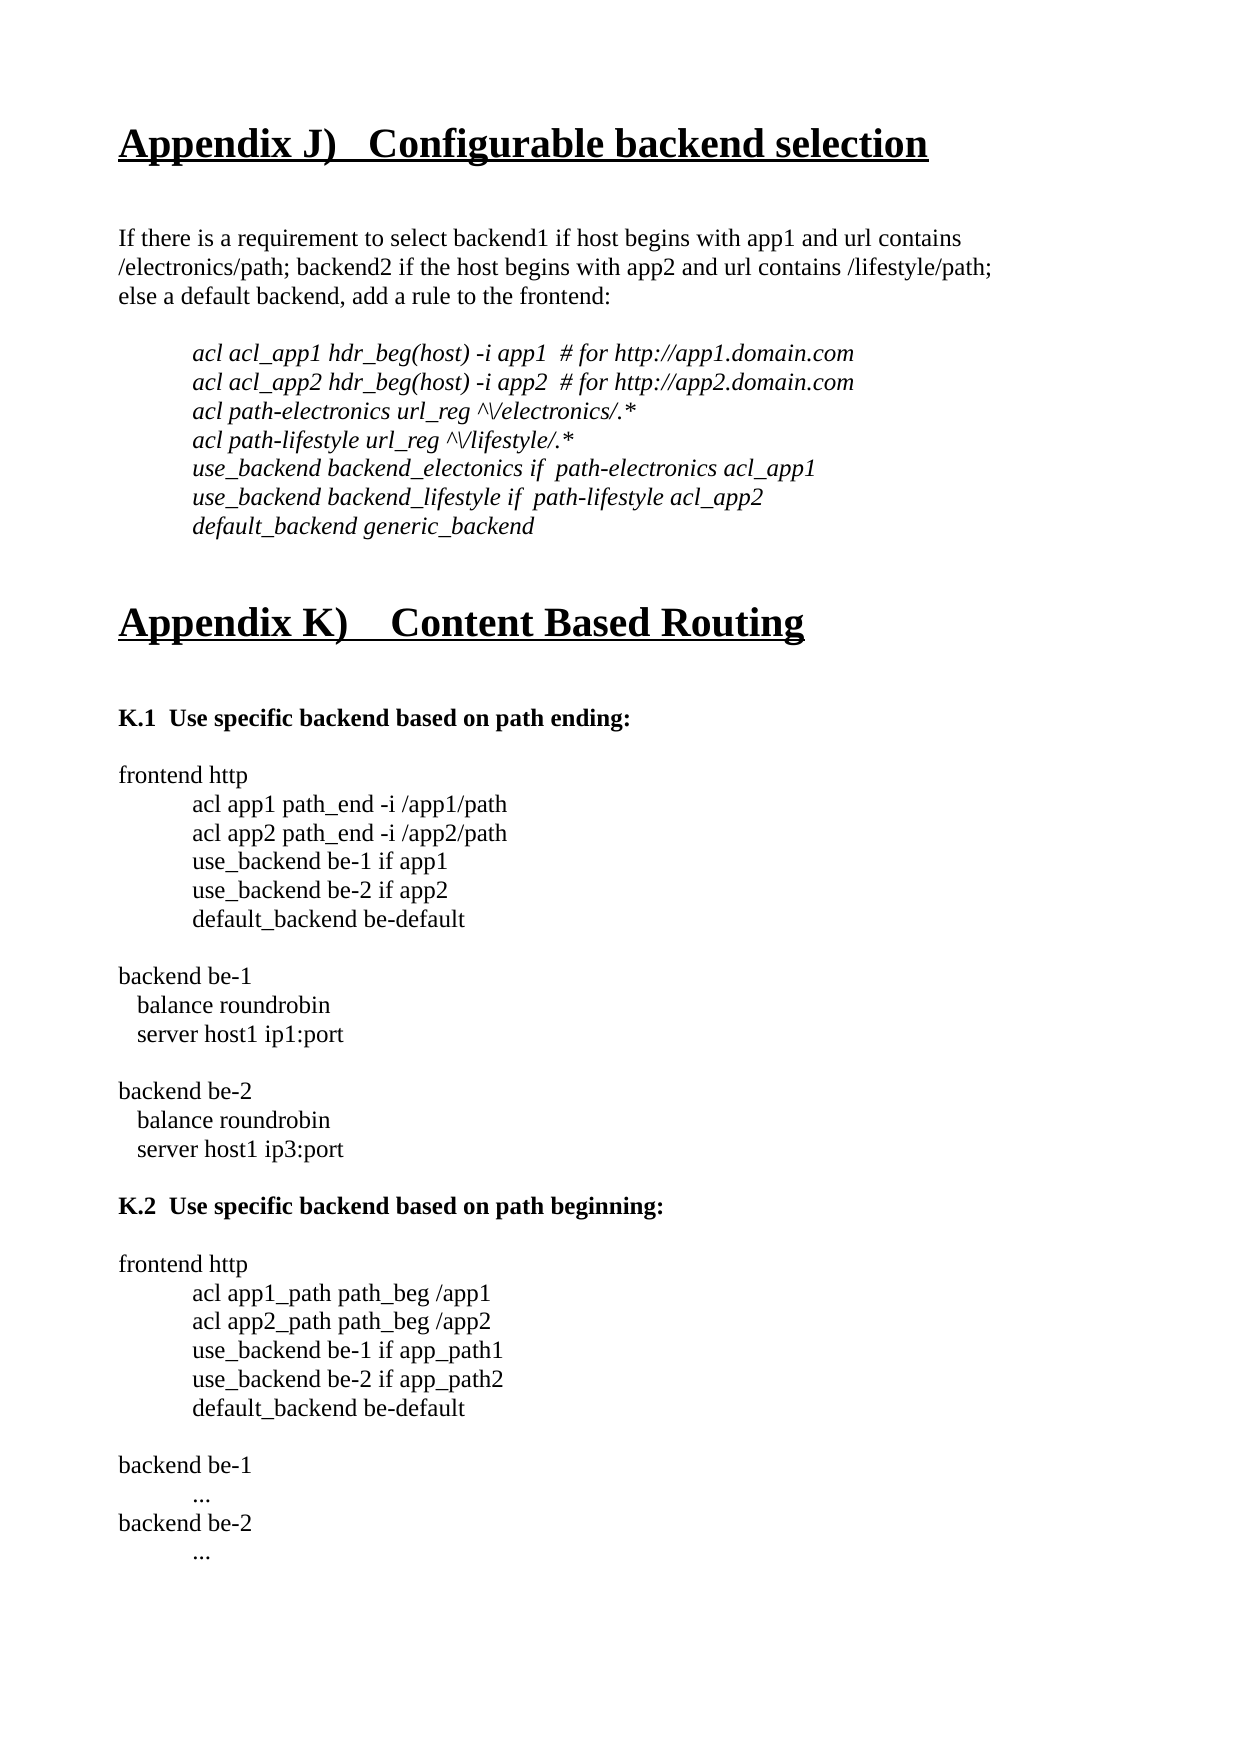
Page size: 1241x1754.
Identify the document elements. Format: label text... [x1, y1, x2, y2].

text ... [118, 1536, 1122, 1565]
text use_backend be-2 if app2 [118, 875, 1122, 904]
text use_backend be-1 if app_path1 [118, 1335, 1122, 1364]
text server host1 ip3:port [118, 1134, 1122, 1163]
text backend be-1 [118, 961, 1122, 990]
text default_backend generic_backend [192, 511, 1122, 540]
text acl app2_path path_beg /app2 [118, 1306, 1122, 1335]
text /electronics/path; backend2 if the host begins with app2 and url contains /lifestyle/path; [118, 252, 1122, 281]
text use_backend backend_lifestyle if path-lifestyle acl_app2 [192, 482, 1122, 511]
text balance roundrobin [118, 990, 1122, 1019]
text backend be-1 [118, 1450, 1122, 1479]
text K.2 Use specific backend based on path beginning: [118, 1191, 1122, 1220]
text acl acl_app2 hdr_beg(host) -i app2 # for http://app2.domain.com [192, 367, 1122, 396]
text use_backend be-1 if app1 [118, 846, 1122, 875]
text If there is a requirement to select backend1 if host begins with app1 and url contains [118, 223, 1122, 252]
text acl path-electronics url_reg ^\/electronics/.* [192, 396, 1122, 425]
text default_backend be-default [118, 904, 1122, 933]
text use_backend backend_electonics if path-electronics acl_app1 [192, 453, 1122, 482]
text balance roundrobin [118, 1105, 1122, 1134]
text frontend http [118, 1249, 1122, 1278]
text Appendix J) Configurable backend selection [118, 118, 1122, 166]
text Appendix K) Content Based Routing [118, 597, 1122, 645]
text frontend http [118, 760, 1122, 789]
text acl app1 path_end -i /app1/path [118, 789, 1122, 818]
text acl app2 path_end -i /app2/path [118, 818, 1122, 846]
text K.1 Use specific backend based on path ending: [118, 703, 1122, 731]
text else a default backend, add a rule to the frontend: [118, 281, 1122, 310]
text acl acl_app1 hdr_beg(host) -i app1 # for http://app1.domain.com [192, 338, 1122, 367]
text ... [118, 1479, 1122, 1508]
text backend be-2 [118, 1508, 1122, 1536]
text acl path-lifestyle url_reg ^\/lifestyle/.* [192, 425, 1122, 453]
text backend be-2 [118, 1076, 1122, 1105]
text use_backend be-2 if app_path2 [118, 1364, 1122, 1393]
text server host1 ip1:port [118, 1019, 1122, 1048]
text default_backend be-default [118, 1393, 1122, 1421]
text acl app1_path path_beg /app1 [118, 1278, 1122, 1306]
